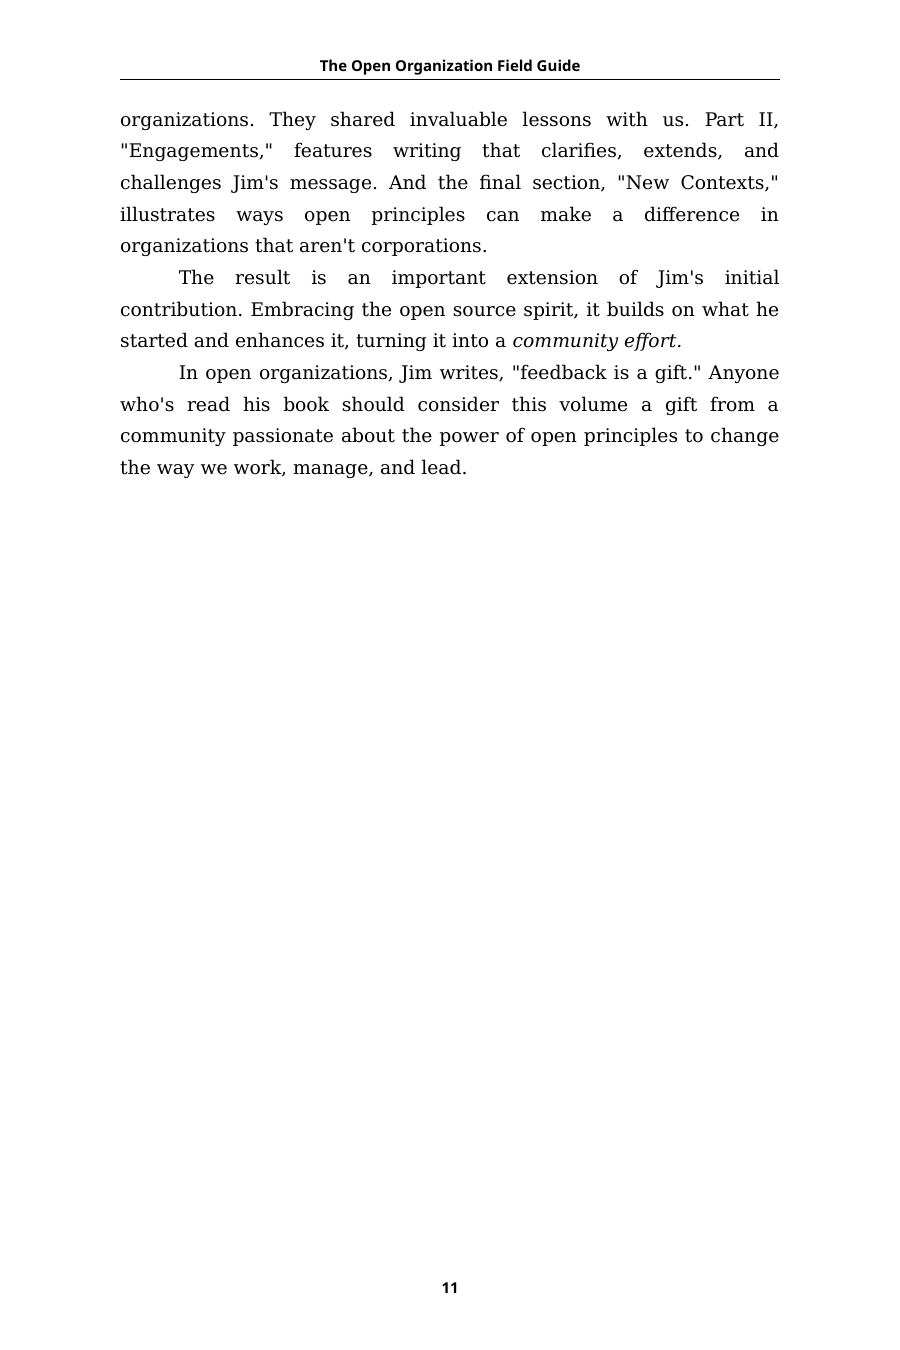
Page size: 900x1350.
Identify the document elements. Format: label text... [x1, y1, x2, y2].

text The result is an important extension of Jim's initial contribution. Embracing the open source spirit, it builds on what he started and enhances it, turning it into a community effort. [120, 267, 780, 352]
text In open organizations, Jim writes, "feedback is a gift." Anyone who's read his book should consider this volume a gift from a community passionate about the power of open principles to change the way we work, manage, and lead. [120, 362, 780, 479]
text organizations. They shared invaluable lessons with us. Part II, "Engagements," features writing that clarifies, extends, and challenges Jim's message. And the final section, "New Contexts," illustrates ways open principles can make a difference in organizations that aren't corporations. [120, 108, 780, 257]
